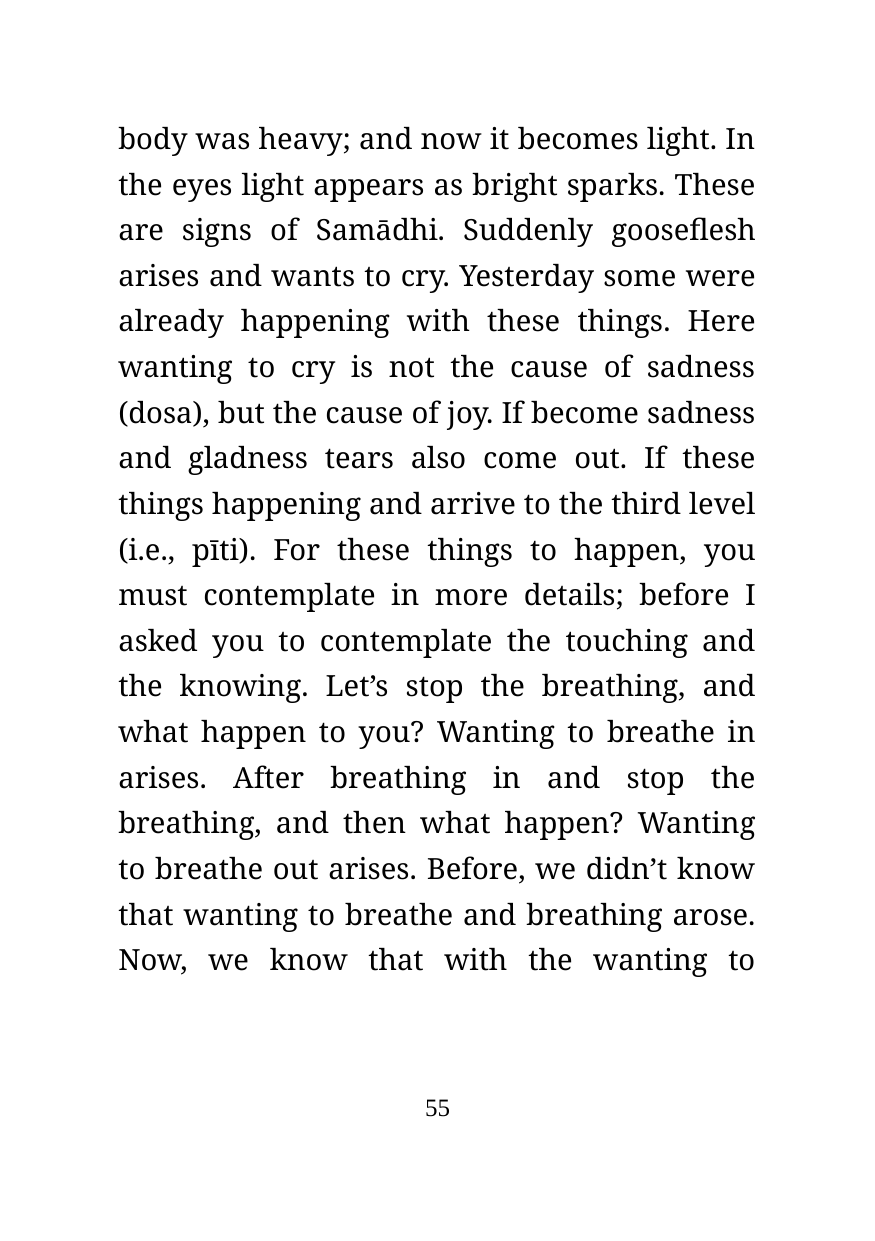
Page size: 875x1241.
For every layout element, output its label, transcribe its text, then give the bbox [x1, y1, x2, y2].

text body was heavy; and now it becomes light. In the eyes light appears as bright sparks. These are signs of Samādhi. Suddenly gooseflesh arises and wants to cry. Yesterday some were already happening with these things. Here wanting to cry is not the cause of sadness (dosa), but the cause of joy. If become sadness and gladness tears also come out. If these things happening and arrive to the third level (i.e., pīti). For these things to happen, you must contemplate in more details; before I asked you to contemplate the touching and the knowing. Let’s stop the breathing, and what happen to you? Wanting to breathe in arises. After breathing in and stop the breathing, and then what happen? Wanting to breathe out arises. Before, we didn’t know that wanting to breathe and breathing arose. Now, we know that with the wanting to [118, 118, 756, 979]
